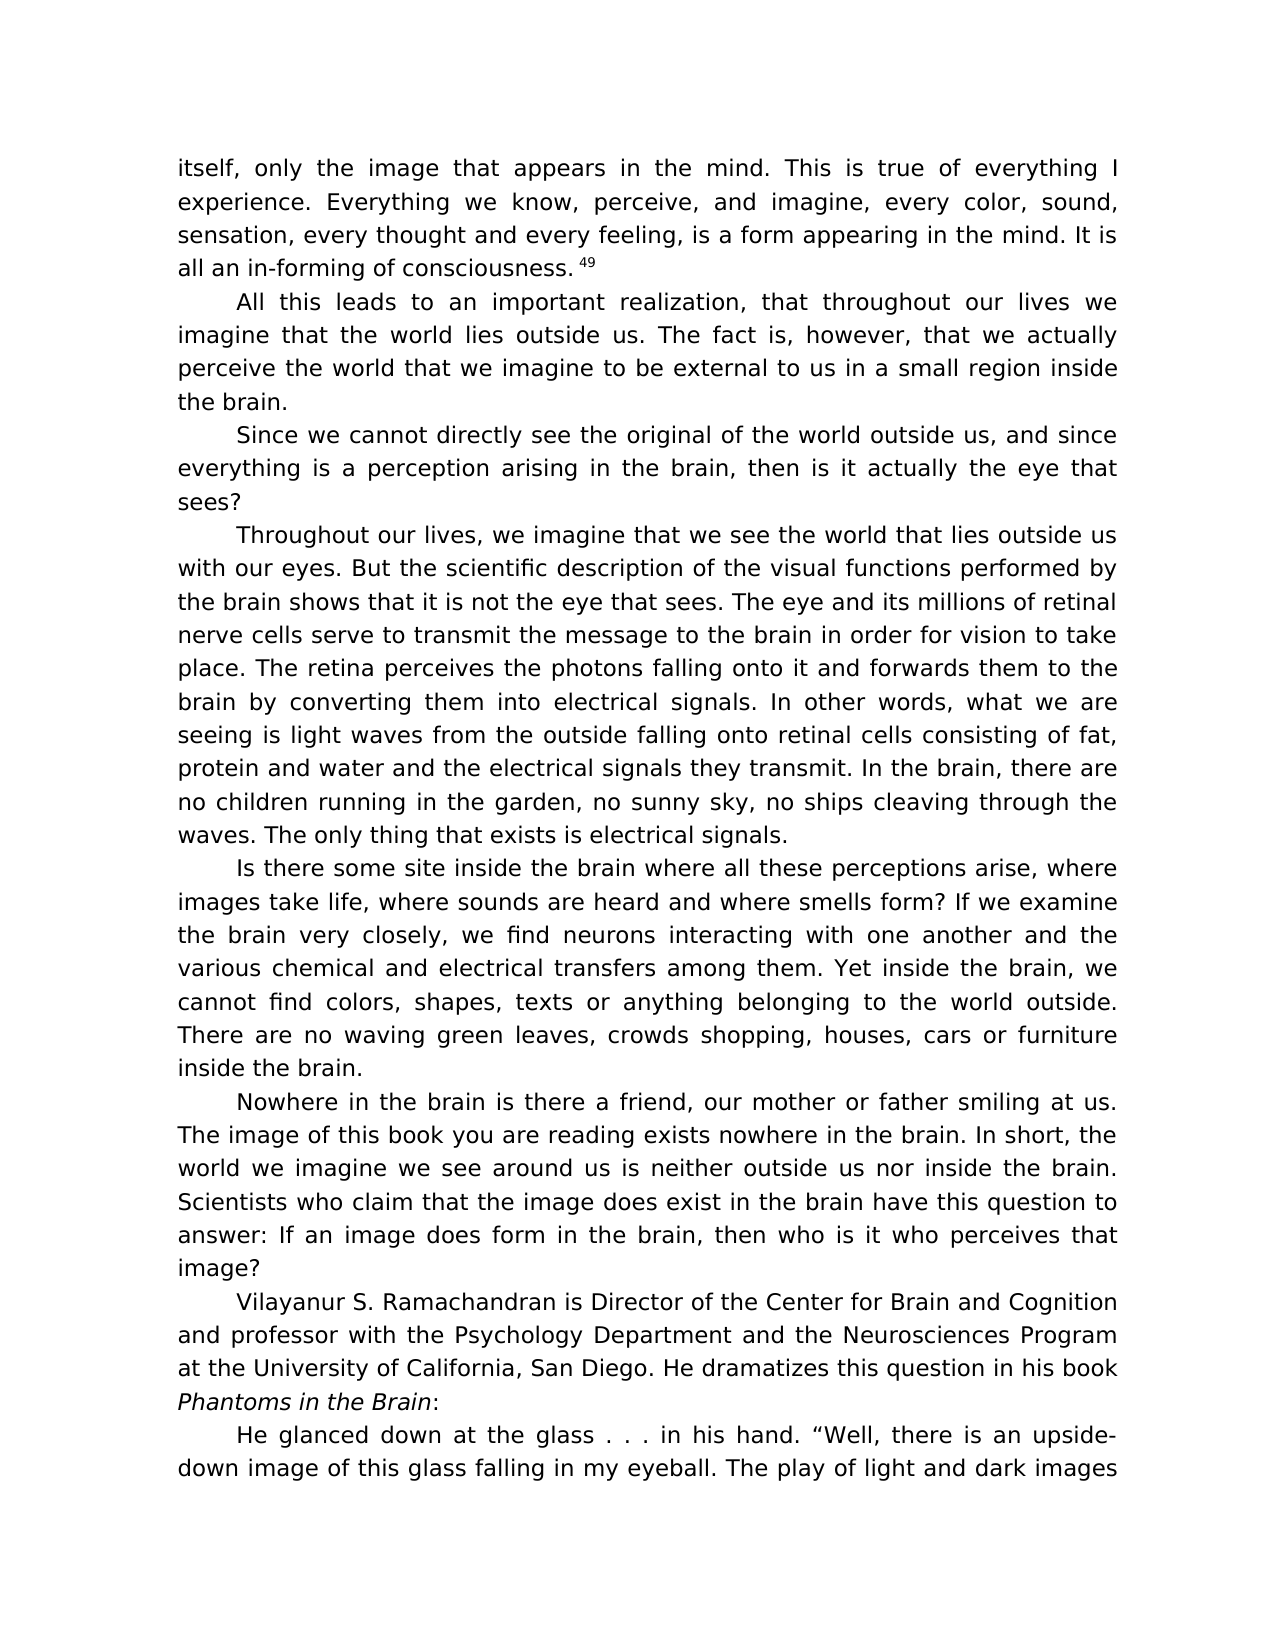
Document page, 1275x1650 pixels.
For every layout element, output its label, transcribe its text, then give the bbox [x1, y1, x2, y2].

text itself, only the image that appears in the mind. This is true of everything I experience. Everything we know, perceive, and imagine, every color, sound, sensation, every thought and every feeling, is a form appearing in the mind. It is all an in-forming of consciousness. 49 [177, 150, 1119, 283]
text All this leads to an important realization, that throughout our lives we imagine that the world lies outside us. The fact is, however, that we actually perceive the world that we imagine to be external to us in a small region inside the brain. [177, 283, 1119, 417]
text He glanced down at the glass . . . in his hand. “Well, there is an upside-down image of this glass falling in my eyeball. The play of light and dark images [177, 1417, 1119, 1483]
text Throughout our lives, we imagine that we see the world that lies outside us with our eyes. But the scientific description of the visual functions performed by the brain shows that it is not the eye that sees. The eye and its millions of retinal nerve cells serve to transmit the message to the brain in order for vision to take place. The retina perceives the photons falling onto it and forwards them to the brain by converting them into electrical signals. In other words, what we are seeing is light waves from the outside falling onto retinal cells consisting of fat, protein and water and the electrical signals they transmit. In the brain, there are no children running in the garden, no sunny sky, no ships cleaving through the waves. The only thing that exists is electrical signals. [177, 517, 1119, 850]
text Since we cannot directly see the original of the world outside us, and since everything is a perception arising in the brain, then is it actually the eye that sees? [177, 417, 1119, 517]
text Nowhere in the brain is there a friend, our mother or father smiling at us. The image of this book you are reading exists nowhere in the brain. In short, the world we imagine we see around us is neither outside us nor inside the brain. Scientists who claim that the image does exist in the brain have this question to answer: If an image does form in the brain, then who is it who perceives that image? [177, 1083, 1119, 1283]
text Is there some site inside the brain where all these perceptions arise, where images take life, where sounds are heard and where smells form? If we examine the brain very closely, we find neurons interacting with one another and the various chemical and electrical transfers among them. Yet inside the brain, we cannot find colors, shapes, texts or anything belonging to the world outside. There are no waving green leaves, crowds shopping, houses, cars or furniture inside the brain. [177, 850, 1119, 1083]
text Vilayanur S. Ramachandran is Director of the Center for Brain and Cognition and professor with the Psychology Department and the Neurosciences Program at the University of California, San Diego. He dramatizes this question in his book Phantoms in the Brain: [177, 1283, 1119, 1417]
